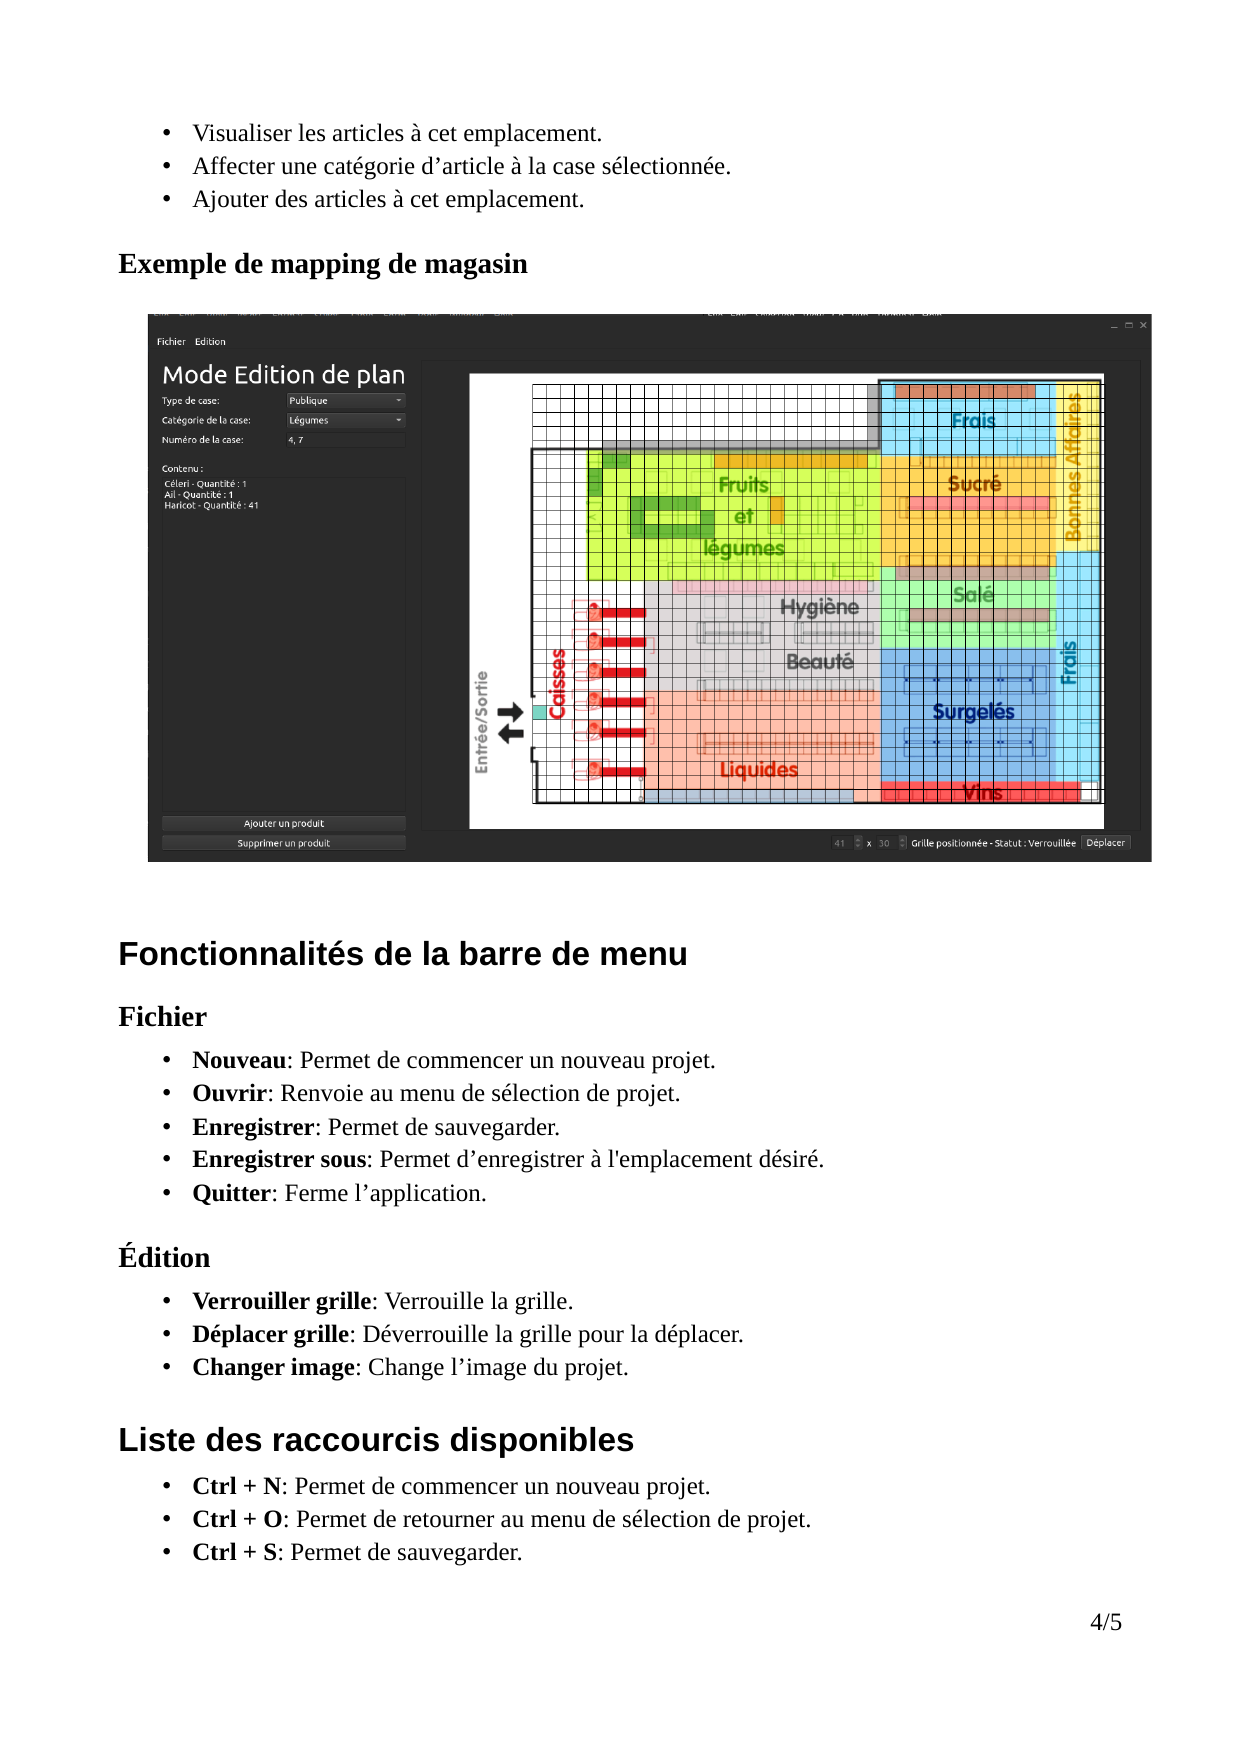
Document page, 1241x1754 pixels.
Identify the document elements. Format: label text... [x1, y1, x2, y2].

subtitle Édition [118, 1240, 1122, 1273]
subtitle Fonctionnalités de la barre de menu [118, 934, 1122, 972]
list Déplacer grille: Déverrouille la grille pour la déplacer. [162, 1319, 1122, 1348]
subtitle Liste des raccourcis disponibles [118, 1420, 1122, 1459]
list Affecter une catégorie d’article à la case sélectionnée. [162, 151, 1122, 180]
list Verrouiller grille: Verrouille la grille. [162, 1286, 1122, 1314]
list Nouveau: Permet de commencer un nouveau projet. [162, 1046, 1122, 1074]
list Ajouter des articles à cet emplacement. [162, 184, 1122, 213]
list Quitter: Ferme l’application. [162, 1178, 1122, 1206]
picture [147, 314, 1152, 862]
subtitle Fichier [118, 999, 1122, 1033]
list Ctrl + O: Permet de retourner au menu de sélection de projet. [162, 1504, 1122, 1533]
list Ctrl + N: Permet de commencer un nouveau projet. [162, 1471, 1122, 1500]
list Changer image: Change l’image du projet. [162, 1352, 1122, 1381]
subtitle Exemple de mapping de magasin [118, 246, 1122, 280]
list Enregistrer: Permet de sauvegarder. [162, 1112, 1122, 1140]
list Ctrl + S: Permet de sauvegarder. [162, 1537, 1122, 1566]
list Enregistrer sous: Permet d’enregistrer à l'emplacement désiré. [162, 1144, 1122, 1173]
list Ouvrir: Renvoie au menu de sélection de projet. [162, 1078, 1122, 1107]
list Visualiser les articles à cet emplacement. [162, 118, 1122, 147]
